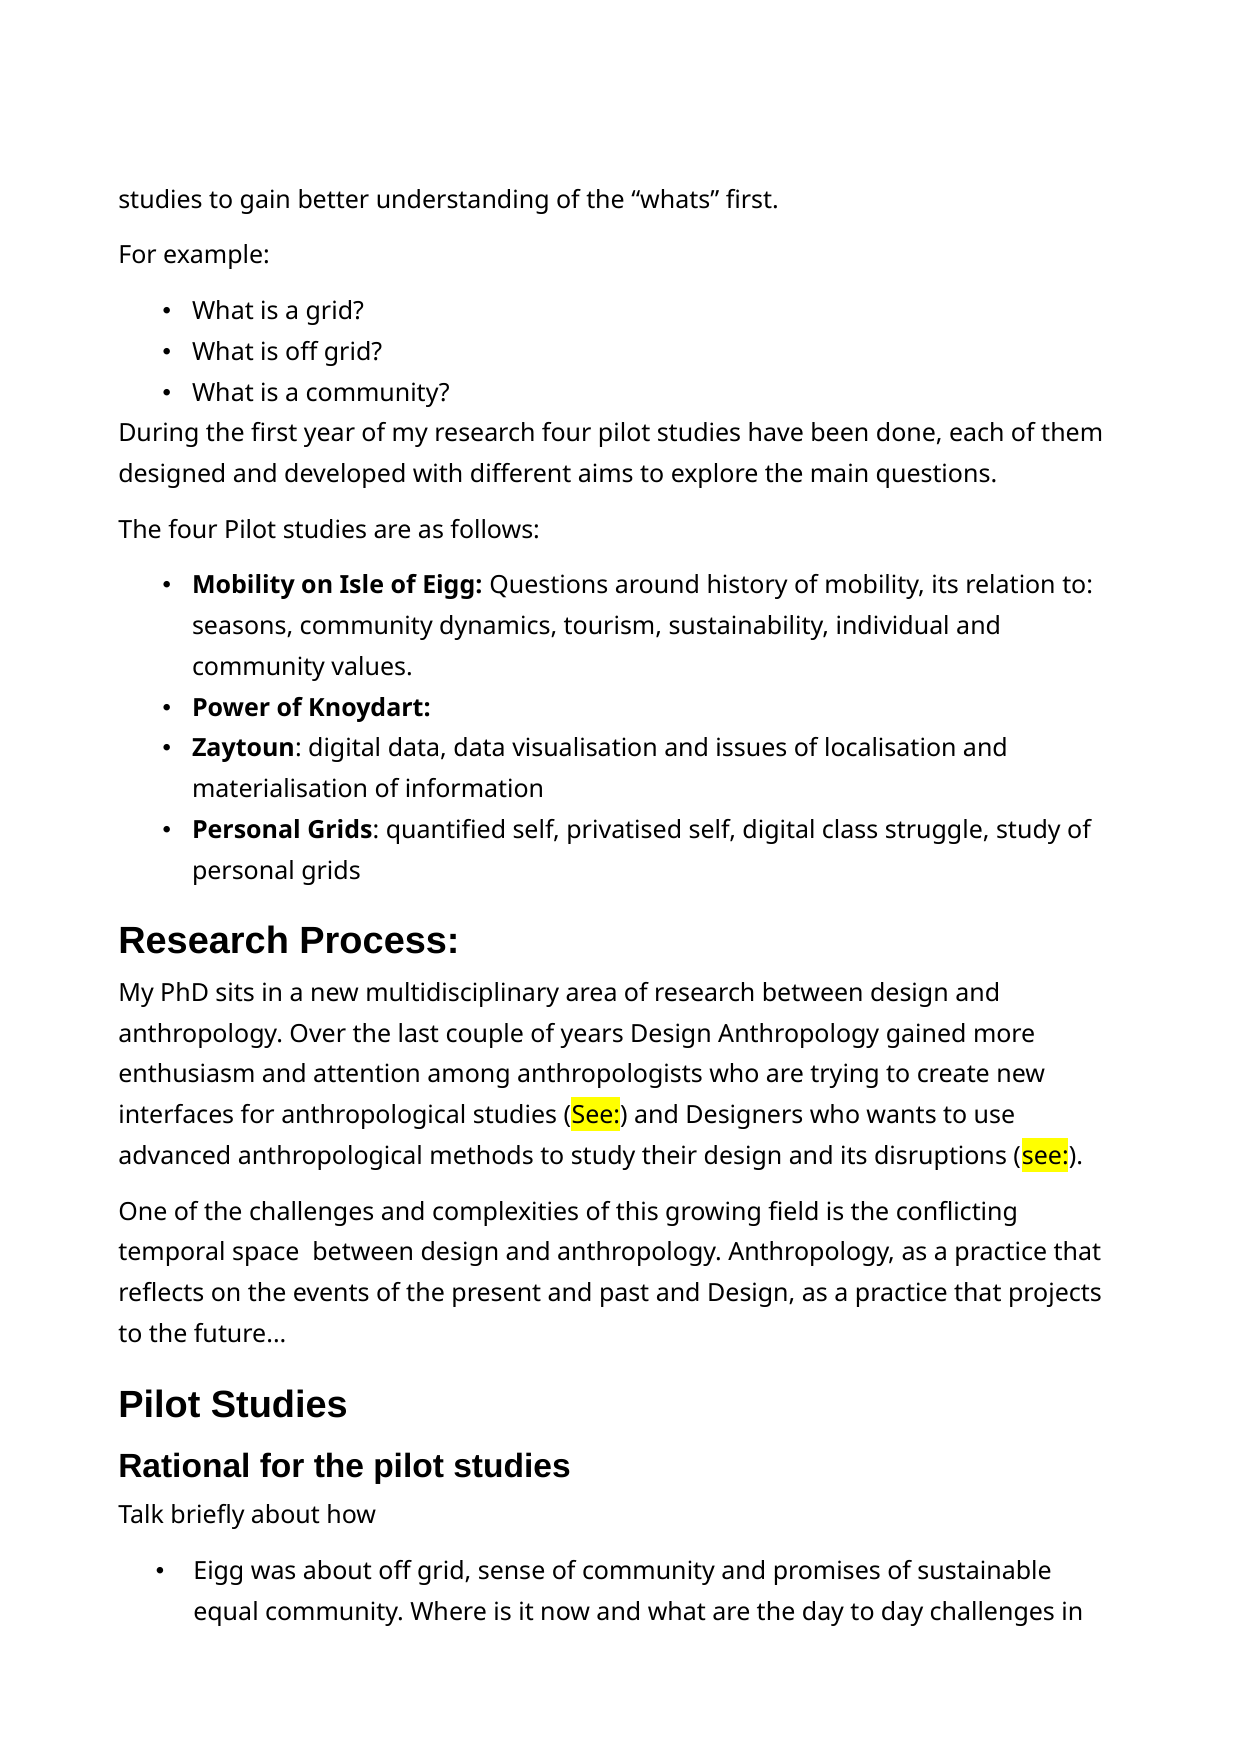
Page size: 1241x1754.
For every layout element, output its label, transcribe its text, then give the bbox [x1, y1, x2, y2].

text studies to gain better understanding of the “whats” first. [118, 182, 1122, 216]
list Mobility on Isle of Eigg: Questions around history of mobility, its relation to: seasons, community dynamics, tourism, sustainability, individual and community values. [162, 567, 1122, 682]
subtitle Research Process: [118, 918, 1122, 962]
list What is off grid? [162, 333, 1122, 367]
list What is a community? [162, 374, 1122, 408]
subtitle Pilot Studies [118, 1382, 1122, 1425]
text My PhD sits in a new multidisciplinary area of research between design and anthropology. Over the last couple of years Design Anthropology gained more enthusiasm and attention among anthropologists who are trying to create new interfaces for anthropological studies (See:) and Designers who wants to use advanced anthropological methods to study their design and its disruptions (see:). [118, 974, 1122, 1172]
list Eigg was about off grid, sense of community and promises of sustainable equal community. Where is it now and what are the day to day challenges in [156, 1553, 1122, 1627]
text During the first year of my research four pilot studies have been done, each of them designed and developed with different aims to explore the main questions. [118, 415, 1122, 490]
list Power of Knoydart: [162, 689, 1122, 723]
text For example: [118, 237, 1122, 271]
text The four Pilot studies are as follows: [118, 511, 1122, 545]
list What is a grid? [162, 292, 1122, 327]
list Personal Grids: quantified self, privatised self, digital class struggle, study of personal grids [162, 812, 1122, 887]
text Talk briefly about how [118, 1497, 1122, 1531]
list Zaytoun: digital data, data visualisation and issues of localisation and materialisation of information [162, 730, 1122, 805]
subtitle Rational for the pilot studies [118, 1446, 1122, 1485]
text One of the challenges and complexities of this growing field is the conflicting temporal space between design and anthropology. Anthropology, as a practice that reflects on the events of the present and past and Design, as a practice that projects to the future... [118, 1193, 1122, 1350]
